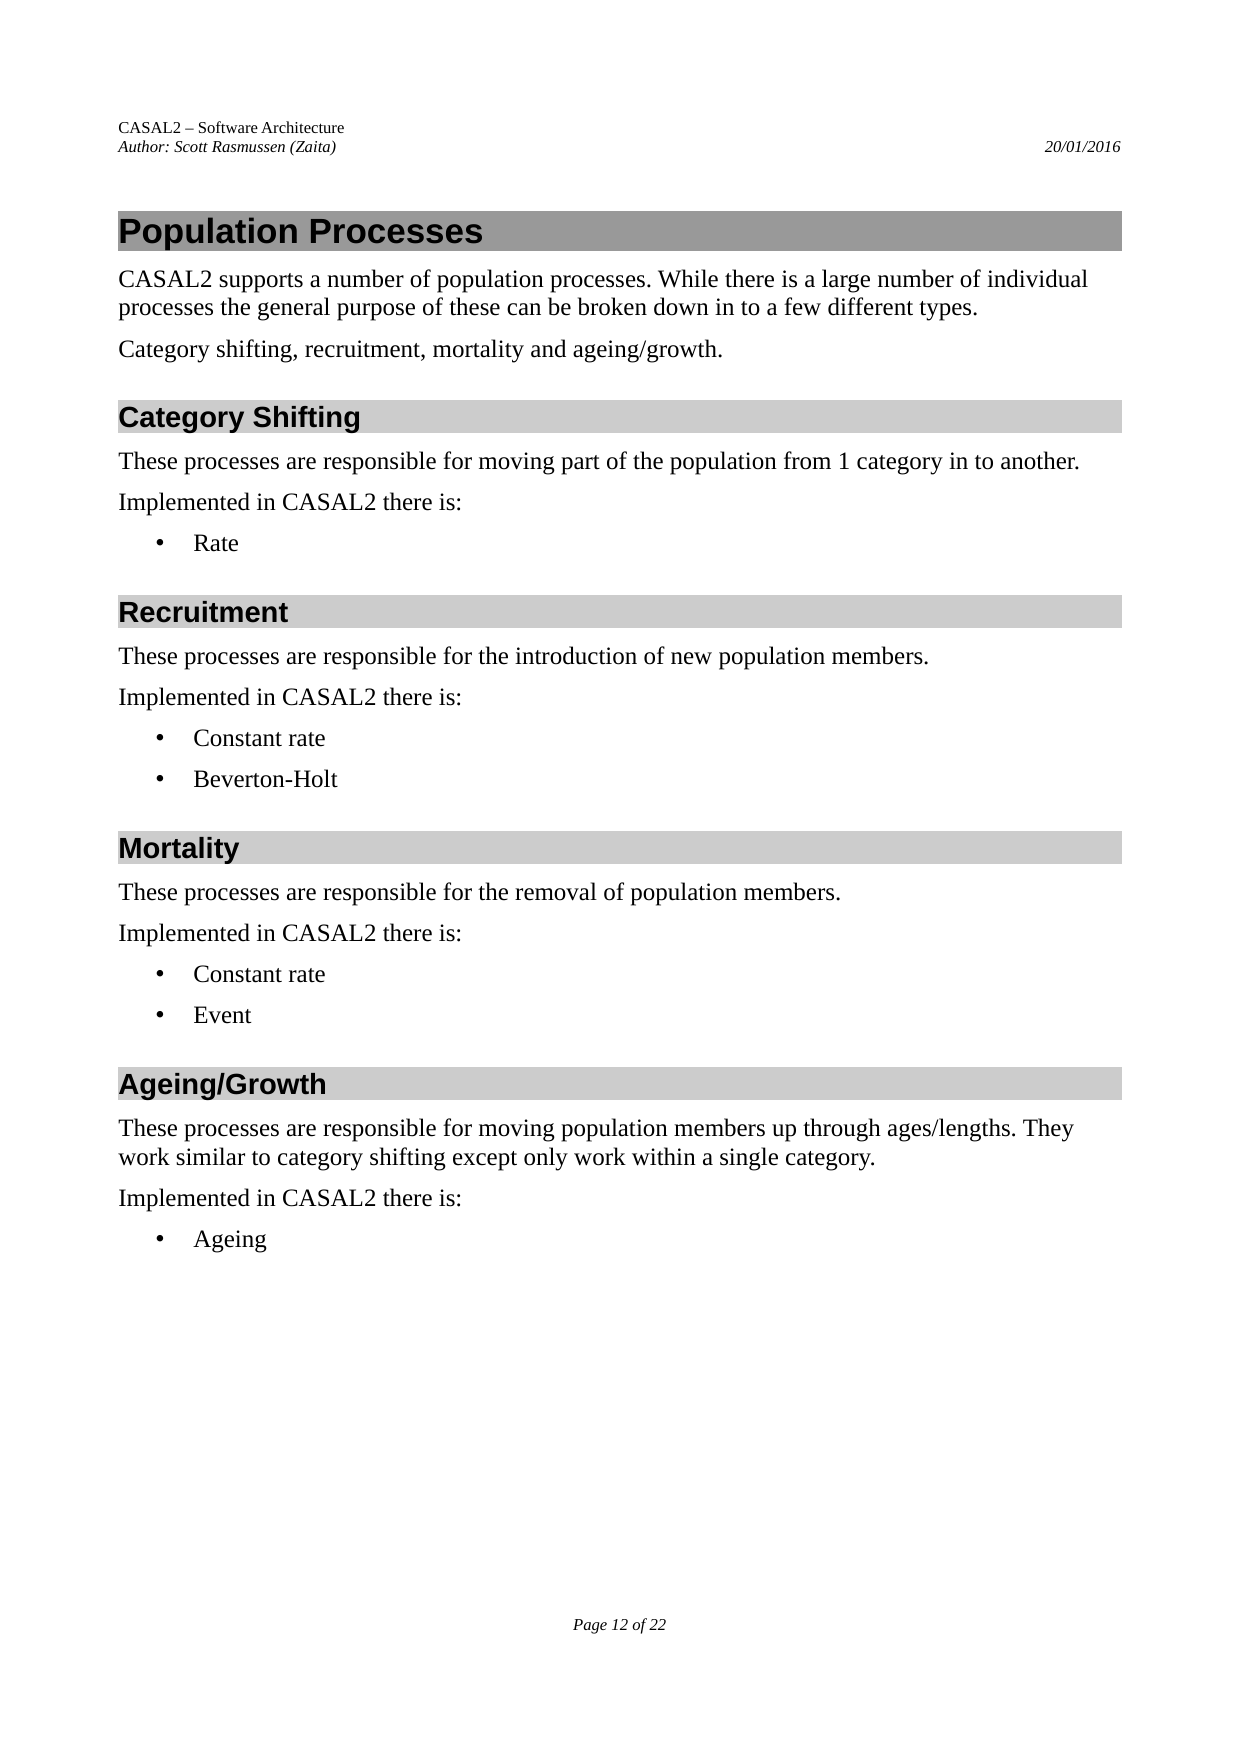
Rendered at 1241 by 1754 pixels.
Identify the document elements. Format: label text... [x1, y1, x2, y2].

subtitle Category Shifting [118, 400, 1122, 433]
text These processes are responsible for the removal of population members. [118, 877, 1122, 906]
list Beverton-Holt [156, 764, 1122, 793]
list Event [156, 1001, 1122, 1029]
subtitle Ageing/Growth [118, 1067, 1122, 1100]
text These processes are responsible for the introduction of new population members. [118, 641, 1122, 669]
subtitle Population Processes [118, 211, 1122, 251]
text These processes are responsible for moving part of the population from 1 category in to another. [118, 446, 1122, 475]
text Implemented in CASAL2 there is: [118, 918, 1122, 947]
text Implemented in CASAL2 there is: [118, 487, 1122, 516]
text CASAL2 supports a number of population processes. While there is a large number of individual processes the general purpose of these can be broken down in to a few different types. [118, 264, 1122, 321]
subtitle Recruitment [118, 595, 1122, 628]
text Implemented in CASAL2 there is: [118, 682, 1122, 711]
list Rate [156, 528, 1122, 557]
subtitle Mortality [118, 831, 1122, 864]
list Constant rate [156, 723, 1122, 752]
text Implemented in CASAL2 there is: [118, 1183, 1122, 1212]
text Category shifting, recruitment, mortality and ageing/growth. [118, 334, 1122, 362]
list Ageing [156, 1224, 1122, 1253]
list Constant rate [156, 959, 1122, 988]
text These processes are responsible for moving population members up through ages/lengths. They work similar to category shifting except only work within a single category. [118, 1113, 1122, 1170]
